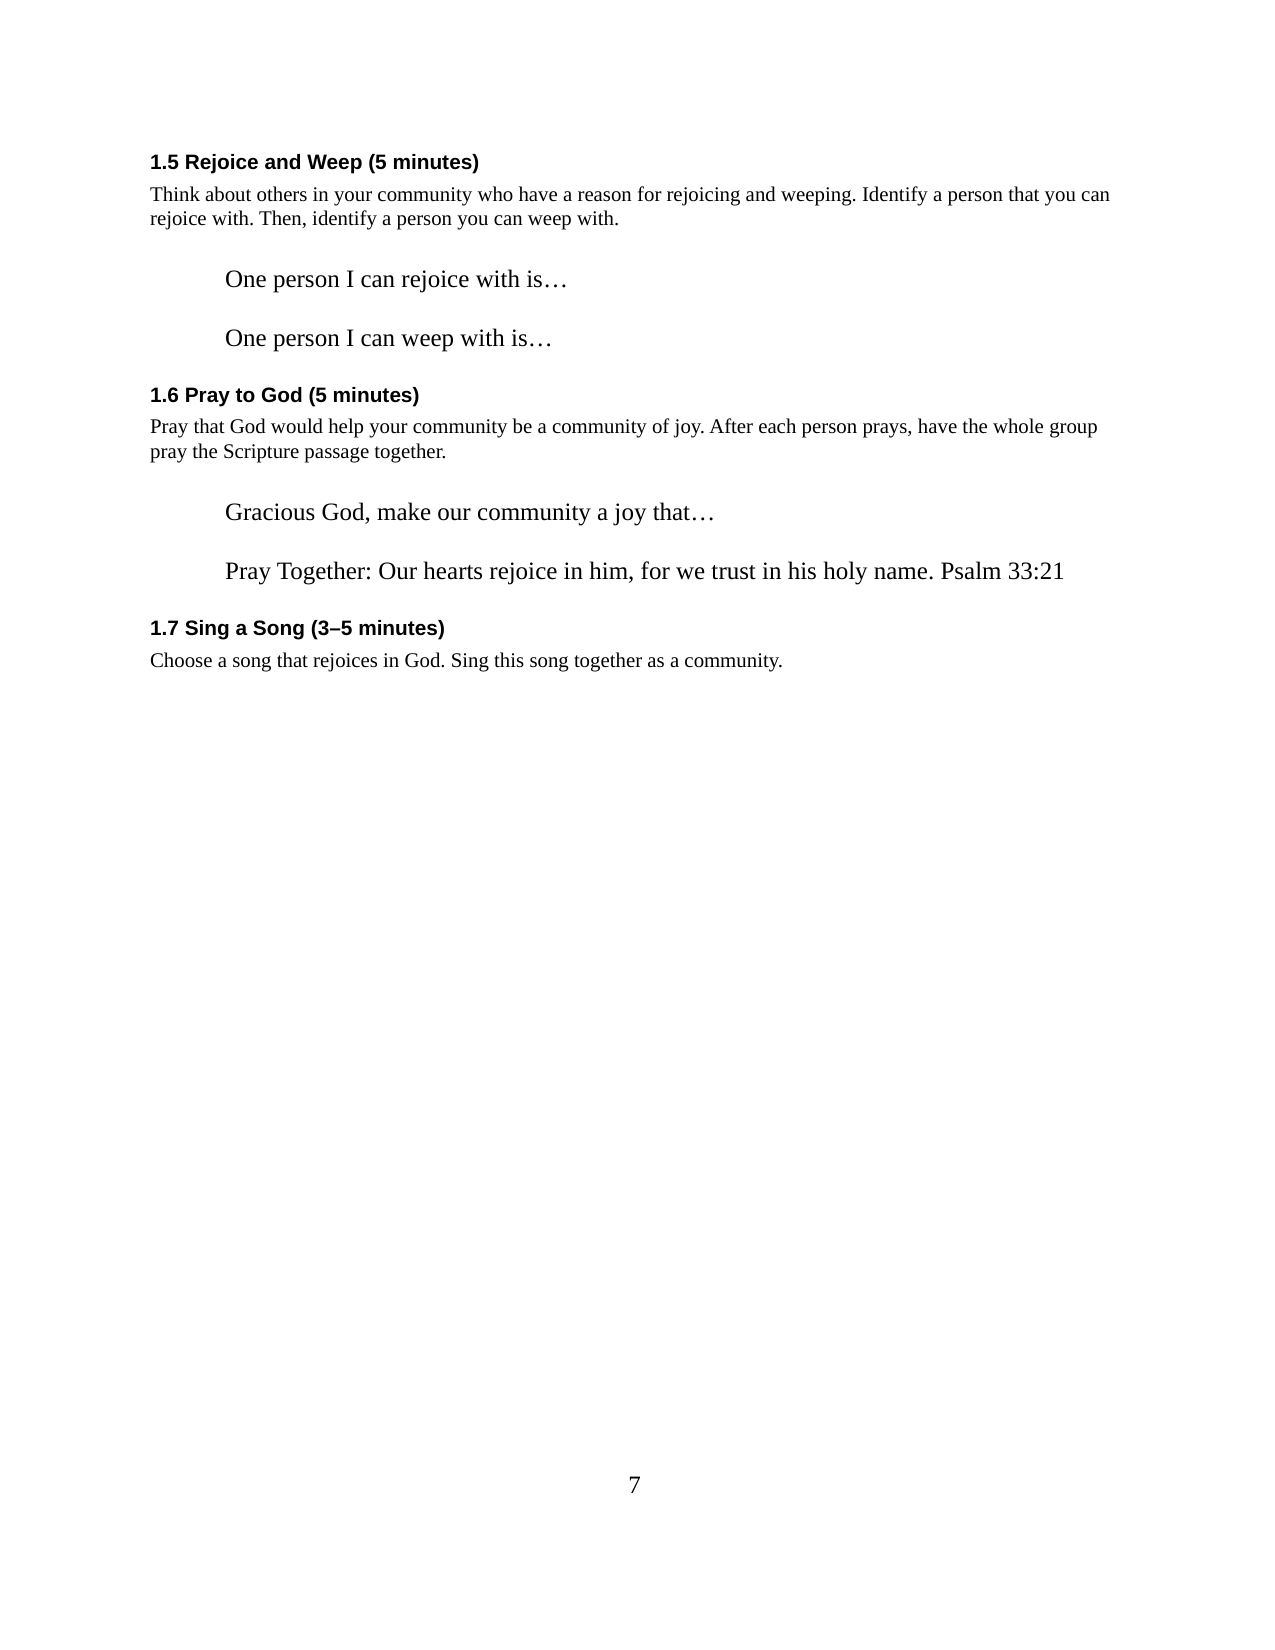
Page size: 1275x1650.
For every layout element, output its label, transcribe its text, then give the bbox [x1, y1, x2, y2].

text Pray that God would help your community be a community of joy. After each person prays, have the whole group pray the Scripture passage together. [150, 414, 1125, 463]
text Pray Together: Our hearts rejoice in him, for we trust in his holy name. Psalm 33:21 [225, 556, 1125, 584]
subtitle 1.6 Pray to God (5 minutes) [150, 383, 1125, 407]
text Gracious God, make our community a joy that… [225, 497, 1125, 526]
subtitle 1.5 Rejoice and Weep (5 minutes) [150, 150, 1125, 174]
text Think about others in your community who have a reason for rejoicing and weeping. Identify a person that you can rejoice with. Then, identify a person you can weep with. [150, 181, 1125, 229]
text Choose a song that rejoices in God. Sing this song together as a community. [150, 647, 1125, 672]
subtitle 1.7 Sing a Song (3–5 minutes) [150, 616, 1125, 640]
text One person I can weep with is… [225, 323, 1125, 352]
text One person I can rejoice with is… [225, 264, 1125, 293]
